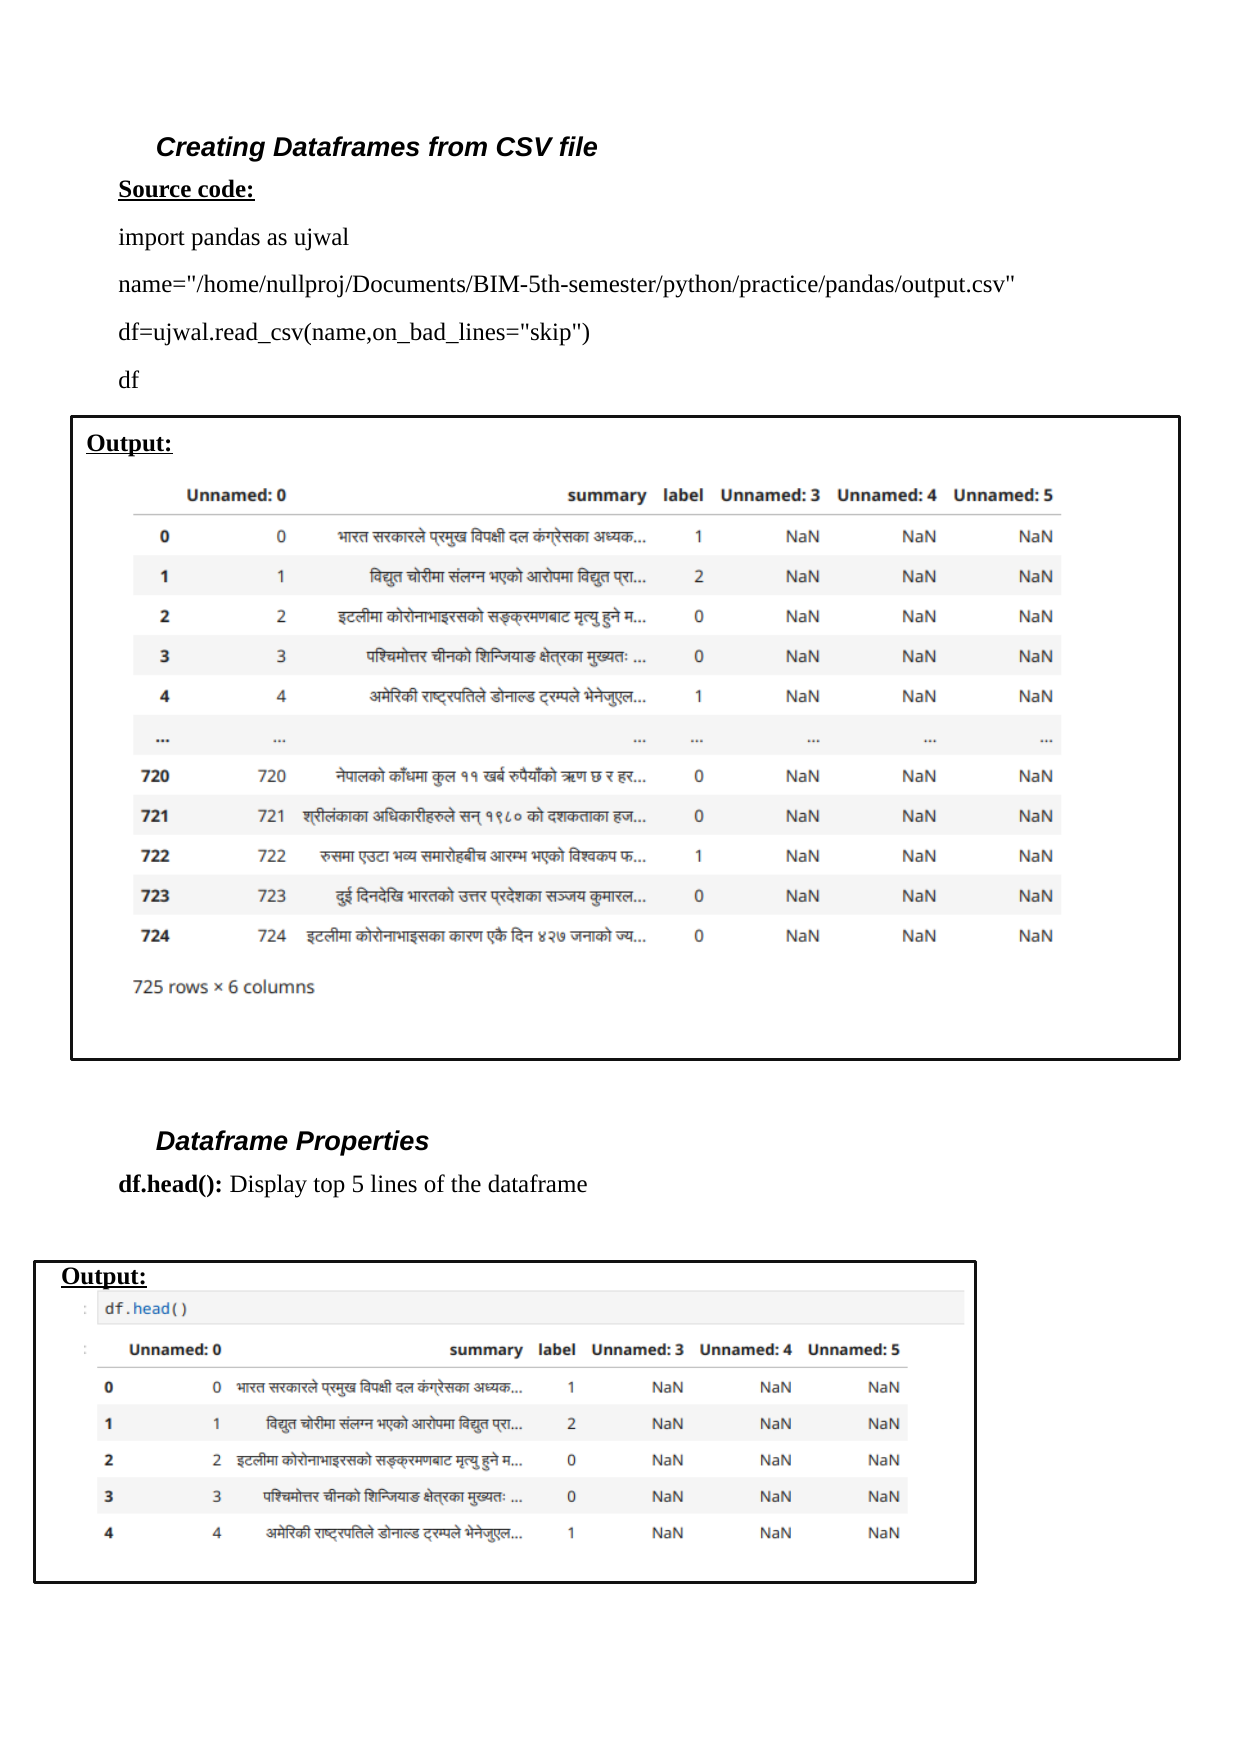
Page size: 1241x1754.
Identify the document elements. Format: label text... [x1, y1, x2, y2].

text df.head(): Display top 5 lines of the dataframe [118, 1169, 1122, 1198]
text Source code: [118, 174, 1122, 203]
text name="/home/nullproj/Documents/BIM-5th-semester/python/practice/pandas/output.csv" [118, 269, 1122, 298]
subtitle Dataframe Properties [156, 1125, 1122, 1156]
picture [83, 1287, 965, 1563]
text import pandas as ujwal [118, 222, 1122, 251]
picture [127, 479, 1132, 1014]
text df=ujwal.read_csv(name,on_bad_lines="skip") [118, 317, 1122, 346]
text df [118, 365, 1122, 393]
subtitle Creating Dataframes from CSV file [156, 131, 1122, 162]
